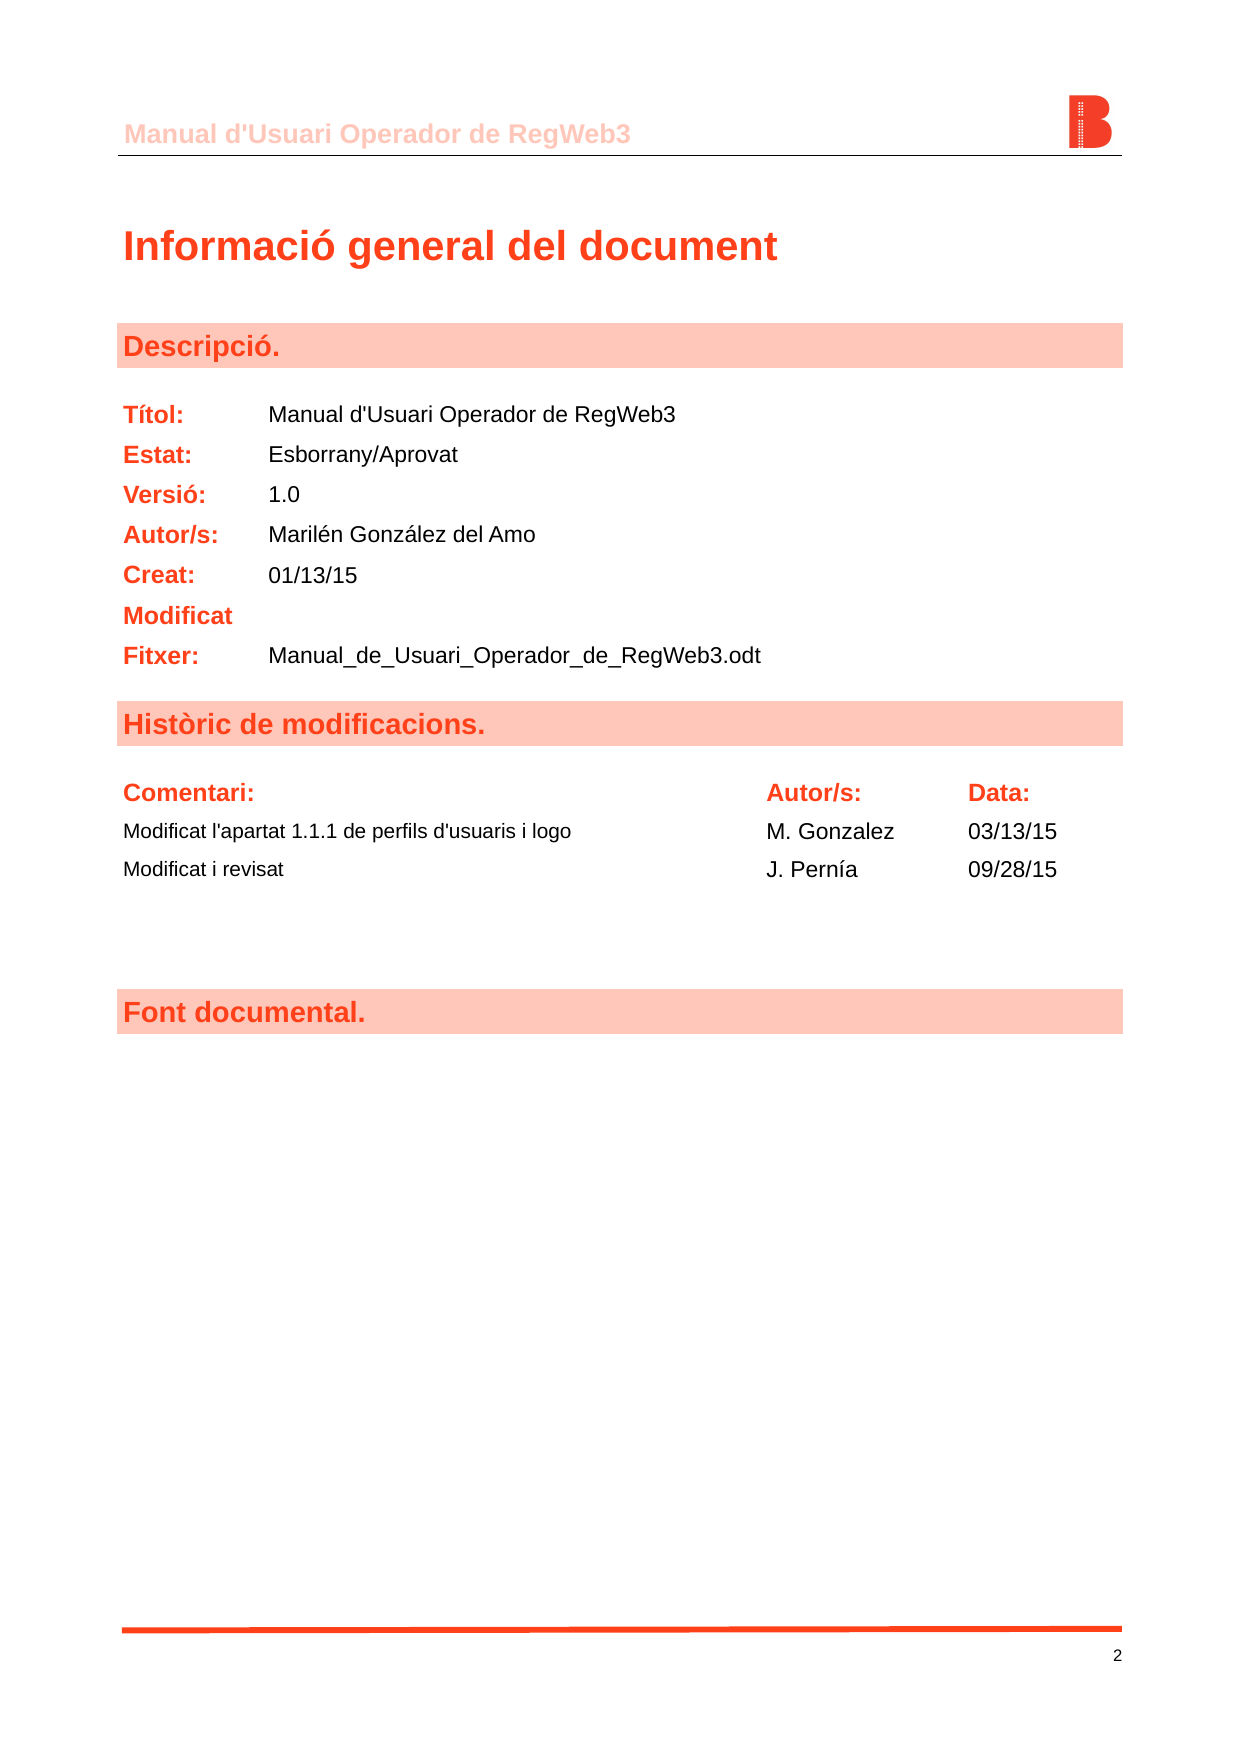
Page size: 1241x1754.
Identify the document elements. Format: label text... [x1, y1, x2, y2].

table_cell Marilén González del Amo [262, 515, 1123, 555]
table_header Informació general del document [117, 216, 1123, 323]
table_cell Manual_de_Usuari_Operador_de_RegWeb3.odt [262, 635, 1123, 675]
picture [1063, 94, 1117, 150]
table_cell [117, 926, 760, 963]
table_cell [760, 888, 962, 926]
table_cell Històric de modificacions. [117, 701, 1123, 746]
table_cell Creat: [117, 555, 262, 595]
table_cell Versió: [117, 474, 262, 514]
table_cell [962, 888, 1123, 926]
table_cell J. Pernía [760, 850, 962, 888]
table_cell Modificat i revisat [117, 850, 760, 888]
table_cell Font documental. [117, 989, 1123, 1034]
table_cell [117, 746, 1123, 772]
table_cell [117, 1138, 1123, 1176]
table_cell Estat: [117, 434, 262, 474]
table_cell Modificat [117, 595, 262, 635]
table_cell Títol: [117, 394, 262, 434]
table_cell [117, 964, 1123, 989]
table_cell Data: [962, 772, 1123, 812]
table_cell Esborrany/Aprovat [262, 434, 1123, 474]
table_cell [962, 926, 1123, 963]
table_cell Fitxer: [117, 635, 262, 675]
table_cell [262, 595, 1123, 635]
table_cell Comentari: [117, 772, 760, 812]
table_cell [117, 1098, 1123, 1138]
table_cell Autor/s: [117, 515, 262, 555]
table_cell [117, 1060, 1123, 1098]
table_cell [117, 888, 760, 926]
table_cell Modificat l'apartat 1.1.1 de perfils d'usuaris i logo [117, 812, 760, 850]
table_cell 13/01/15 [262, 555, 1123, 595]
table_cell [117, 368, 1123, 394]
table_cell Autor/s: [760, 772, 962, 812]
table_cell [760, 926, 962, 963]
table_cell 13/03/15 [962, 812, 1123, 850]
table_cell Descripció. [117, 323, 1123, 368]
table_cell [117, 675, 1123, 701]
table_cell [117, 1034, 1123, 1060]
table_cell Manual d'Usuari Operador de RegWeb3 [262, 394, 1123, 434]
table_cell 1.0 [262, 474, 1123, 514]
table_cell 28/09/15 [962, 850, 1123, 888]
table_cell M. Gonzalez [760, 812, 962, 850]
